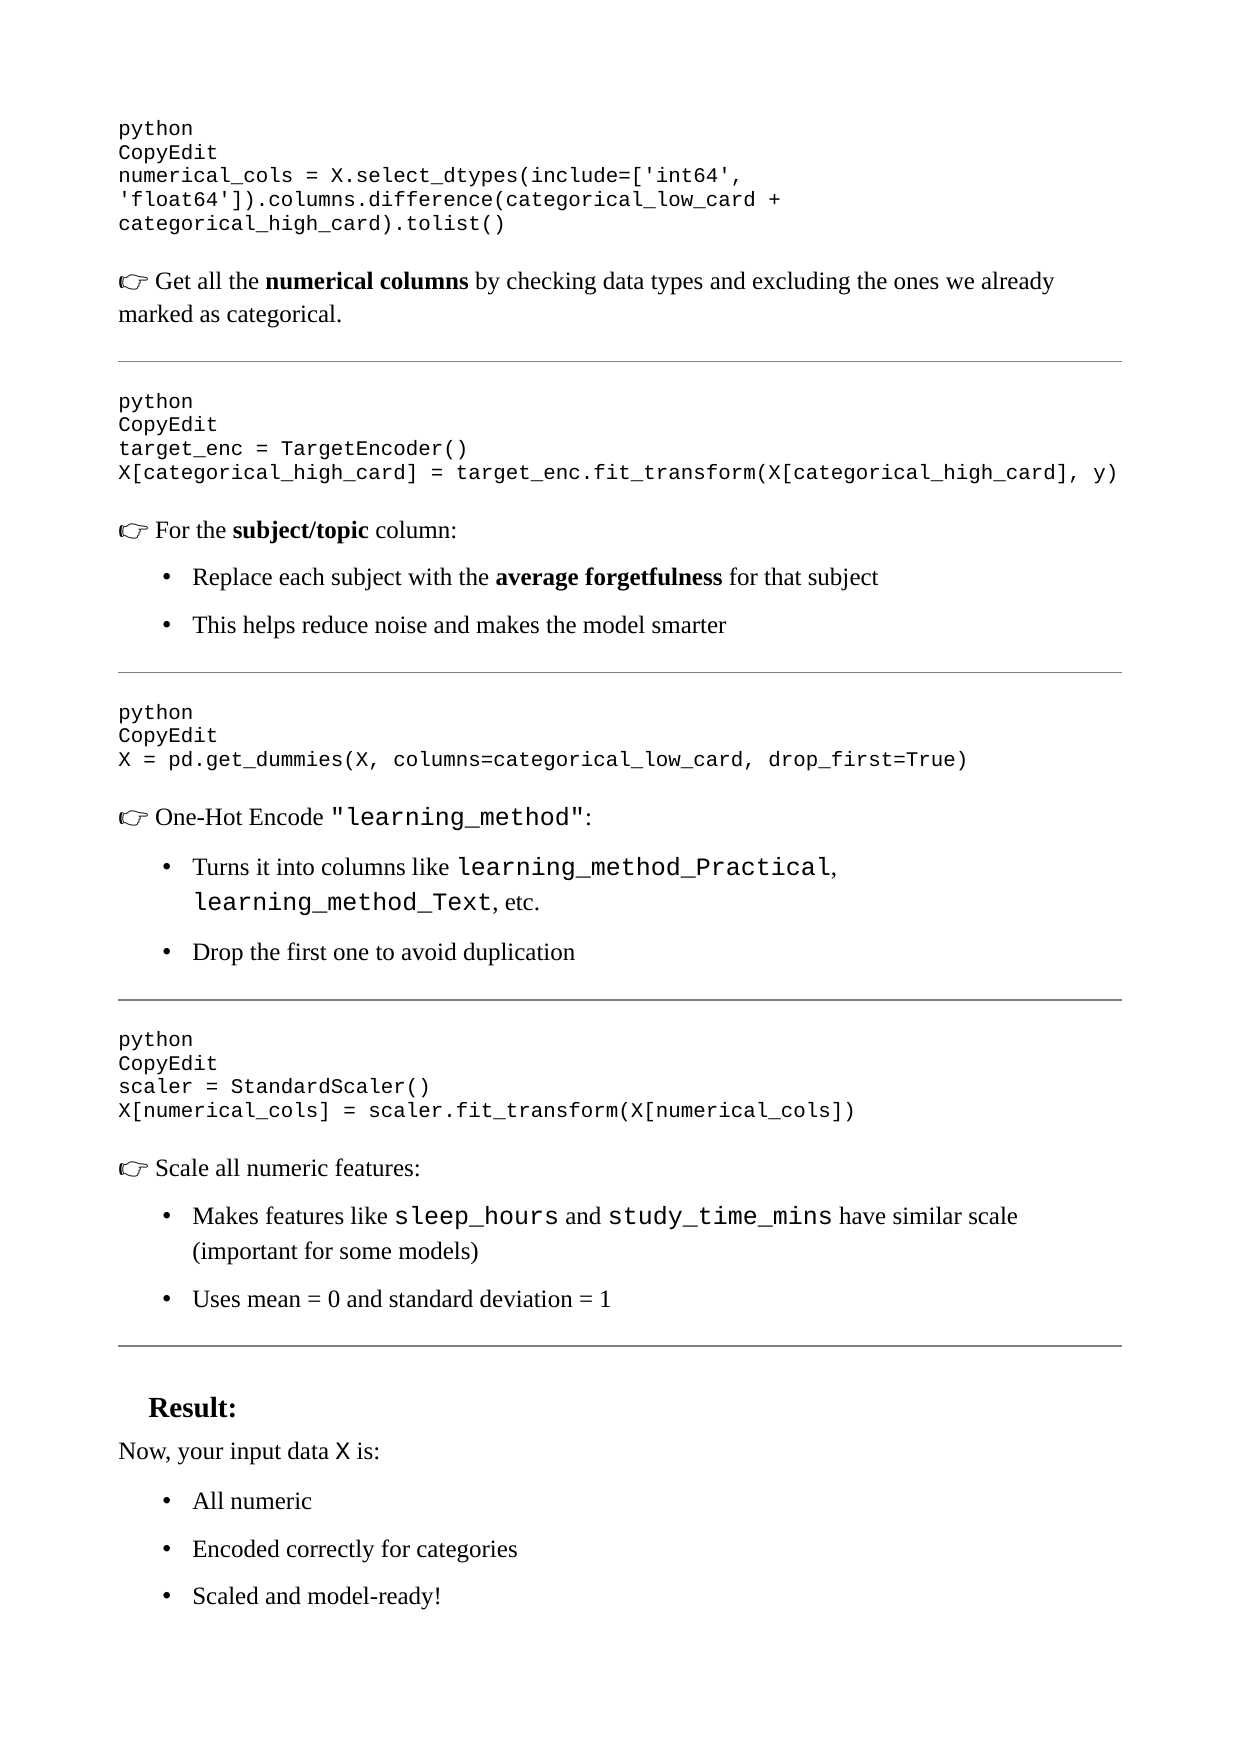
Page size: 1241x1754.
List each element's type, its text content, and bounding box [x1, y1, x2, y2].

text CopyEdit [118, 726, 1122, 749]
list Drop the first one to avoid duplication [162, 937, 1122, 966]
text X[categorical_high_card] = target_enc.fit_transform(X[categorical_high_card], y) [118, 462, 1122, 485]
text 👉 For the subject/topic column: [118, 515, 1122, 543]
text python [118, 702, 1122, 726]
text 👉 Get all the numerical columns by checking data types and excluding the ones we already marked as categorical. [118, 266, 1122, 328]
list Scaled and model-ready! [162, 1581, 1122, 1610]
text X = pd.get_dummies(X, columns=categorical_low_card, drop_first=True) [118, 749, 1122, 773]
list This helps reduce noise and makes the model smarter [162, 610, 1122, 639]
text 👉 One-Hot Encode "learning_method": [118, 802, 1122, 833]
list All numeric [162, 1486, 1122, 1515]
list Replace each subject with the average forgetfulness for that subject [162, 562, 1122, 591]
text python [118, 391, 1122, 414]
list Turns it into columns like learning_method_Practical, learning_method_Text, etc. [162, 852, 1122, 918]
text python [118, 118, 1122, 142]
text 👉 Scale all numeric features: [118, 1153, 1122, 1182]
text CopyEdit [118, 414, 1122, 438]
text X[numerical_cols] = scaler.fit_transform(X[numerical_cols]) [118, 1100, 1122, 1124]
text CopyEdit [118, 142, 1122, 165]
subtitle 🎯 Result: [118, 1390, 1122, 1424]
text Now, your input data X is: [118, 1436, 1122, 1467]
text target_enc = TargetEncoder() [118, 438, 1122, 462]
list Makes features like sleep_hours and study_time_mins have similar scale (important for some models) [162, 1201, 1122, 1265]
list Encoded correctly for categories [162, 1534, 1122, 1562]
text scaler = StandardScaler() [118, 1077, 1122, 1100]
text CopyEdit [118, 1053, 1122, 1077]
text python [118, 1029, 1122, 1053]
text numerical_cols = X.select_dtypes(include=['int64', 'float64']).columns.difference(categorical_low_card + categorical_high_card).tolist() [118, 165, 1122, 236]
list Uses mean = 0 and standard deviation = 1 [162, 1284, 1122, 1312]
